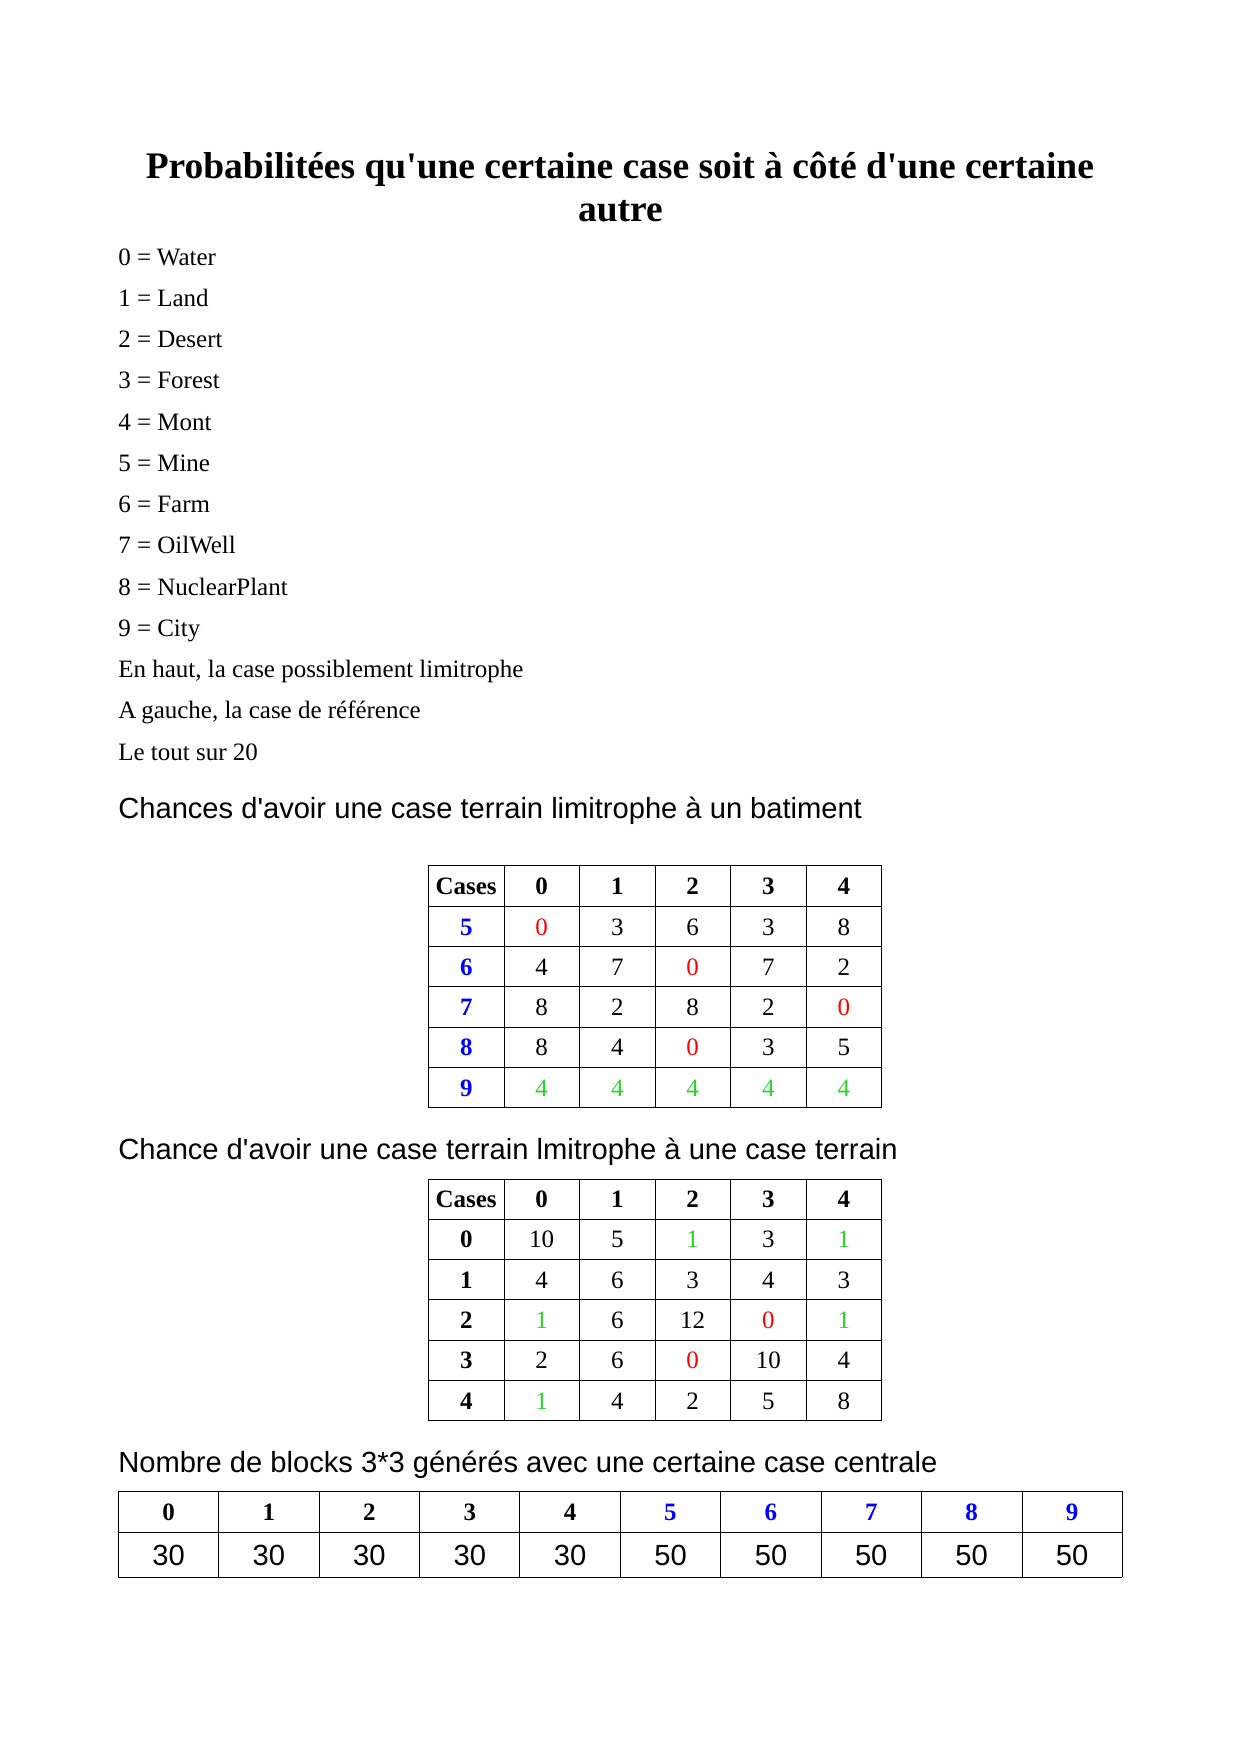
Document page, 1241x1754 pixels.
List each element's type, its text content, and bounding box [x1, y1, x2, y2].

table_cell 8 [807, 1381, 881, 1420]
table_header 6 [721, 1492, 821, 1532]
title Probabilitées qu'une certaine case soit à côté d'une certaine autre [118, 143, 1122, 229]
table_header 3 [731, 866, 806, 906]
table_header 0 [505, 866, 579, 906]
table_cell 0 [656, 1341, 730, 1380]
table_cell 6 [580, 1341, 655, 1380]
table_cell 4 [505, 1260, 579, 1299]
text A gauche, la case de référence [118, 696, 1122, 724]
text 1 = Land [118, 283, 1122, 312]
table_cell 30 [520, 1533, 620, 1577]
text 2 = Desert [118, 324, 1122, 353]
table_cell 2 [505, 1341, 579, 1380]
table_cell 8 [429, 1028, 504, 1067]
table_cell 3 [731, 907, 806, 946]
table_cell 3 [731, 1028, 806, 1067]
table_header 2 [320, 1492, 419, 1532]
table_cell 4 [731, 1260, 806, 1299]
table_header 1 [580, 1180, 655, 1219]
subtitle Chances d'avoir une case terrain limitrophe à un batiment [118, 791, 1122, 824]
table_header 4 [807, 1180, 881, 1219]
table_cell 10 [731, 1341, 806, 1380]
table_cell 4 [580, 1068, 655, 1107]
table_cell 1 [429, 1260, 504, 1299]
table_cell 4 [505, 1068, 579, 1107]
table_cell 4 [580, 1381, 655, 1420]
table_cell 2 [656, 1381, 730, 1420]
table_cell 4 [807, 1068, 881, 1107]
table_cell 5 [429, 907, 504, 946]
text 8 = NuclearPlant [118, 572, 1122, 601]
table_cell 2 [429, 1300, 504, 1340]
table_cell 9 [429, 1068, 504, 1107]
table_cell 5 [807, 1028, 881, 1067]
table_cell 0 [429, 1220, 504, 1259]
table_cell 3 [580, 907, 655, 946]
table_cell 6 [580, 1260, 655, 1299]
text Le tout sur 20 [118, 737, 1122, 766]
table_header 4 [520, 1492, 620, 1532]
table_cell 0 [505, 907, 579, 946]
table_header 9 [1023, 1492, 1122, 1532]
text 9 = City [118, 613, 1122, 642]
table_cell 3 [656, 1260, 730, 1299]
table_cell 50 [621, 1533, 720, 1577]
subtitle Chance d'avoir une case terrain lmitrophe à une case terrain [118, 1132, 1122, 1166]
text 7 = OilWell [118, 531, 1122, 559]
text 4 = Mont [118, 407, 1122, 436]
table_cell 50 [721, 1533, 821, 1577]
table_cell 8 [505, 987, 579, 1027]
table_header 1 [219, 1492, 319, 1532]
table_cell 50 [822, 1533, 921, 1577]
subtitle Nombre de blocks 3*3 générés avec une certaine case centrale [118, 1445, 1122, 1479]
table_cell 7 [580, 947, 655, 986]
table_cell 1 [505, 1300, 579, 1340]
table_cell 0 [807, 987, 881, 1027]
table_header Cases [429, 1180, 504, 1219]
table_header 2 [656, 866, 730, 906]
table_header 1 [580, 866, 655, 906]
table_cell 12 [656, 1300, 730, 1340]
table_cell 7 [429, 987, 504, 1027]
table_cell 1 [505, 1381, 579, 1420]
text 3 = Forest [118, 366, 1122, 394]
table_cell 1 [807, 1300, 881, 1340]
table_cell 1 [807, 1220, 881, 1259]
table_cell 3 [807, 1260, 881, 1299]
table_cell 2 [580, 987, 655, 1027]
table_cell 6 [656, 907, 730, 946]
table_cell 4 [505, 947, 579, 986]
table_cell 30 [320, 1533, 419, 1577]
table_cell 50 [1023, 1533, 1122, 1577]
table_cell 30 [219, 1533, 319, 1577]
table_cell 2 [731, 987, 806, 1027]
table_header 0 [505, 1180, 579, 1219]
table_cell 8 [807, 907, 881, 946]
text 0 = Water [118, 242, 1122, 271]
table_header 4 [807, 866, 881, 906]
table_header 2 [656, 1180, 730, 1219]
table_cell 7 [731, 947, 806, 986]
table_cell 4 [580, 1028, 655, 1067]
table_cell 4 [656, 1068, 730, 1107]
table_cell 4 [807, 1341, 881, 1380]
table_cell 50 [922, 1533, 1022, 1577]
table_cell 30 [119, 1533, 218, 1577]
table_cell 4 [731, 1068, 806, 1107]
table_cell 5 [731, 1381, 806, 1420]
table_cell 2 [807, 947, 881, 986]
table_cell 3 [731, 1220, 806, 1259]
text En haut, la case possiblement limitrophe [118, 654, 1122, 683]
table_header Cases [429, 866, 504, 906]
table_header 3 [731, 1180, 806, 1219]
table_header 3 [420, 1492, 519, 1532]
table_cell 6 [580, 1300, 655, 1340]
table_header 8 [922, 1492, 1022, 1532]
table_cell 1 [656, 1220, 730, 1259]
table_header 5 [621, 1492, 720, 1532]
table_cell 5 [580, 1220, 655, 1259]
table_cell 30 [420, 1533, 519, 1577]
table_cell 8 [505, 1028, 579, 1067]
table_header 7 [822, 1492, 921, 1532]
table_header 0 [119, 1492, 218, 1532]
table_cell 0 [656, 947, 730, 986]
table_cell 6 [429, 947, 504, 986]
table_cell 10 [505, 1220, 579, 1259]
table_cell 3 [429, 1341, 504, 1380]
table_cell 8 [656, 987, 730, 1027]
table_cell 0 [656, 1028, 730, 1067]
text 6 = Farm [118, 489, 1122, 518]
table_cell 0 [731, 1300, 806, 1340]
table_cell 4 [429, 1381, 504, 1420]
text 5 = Mine [118, 448, 1122, 477]
